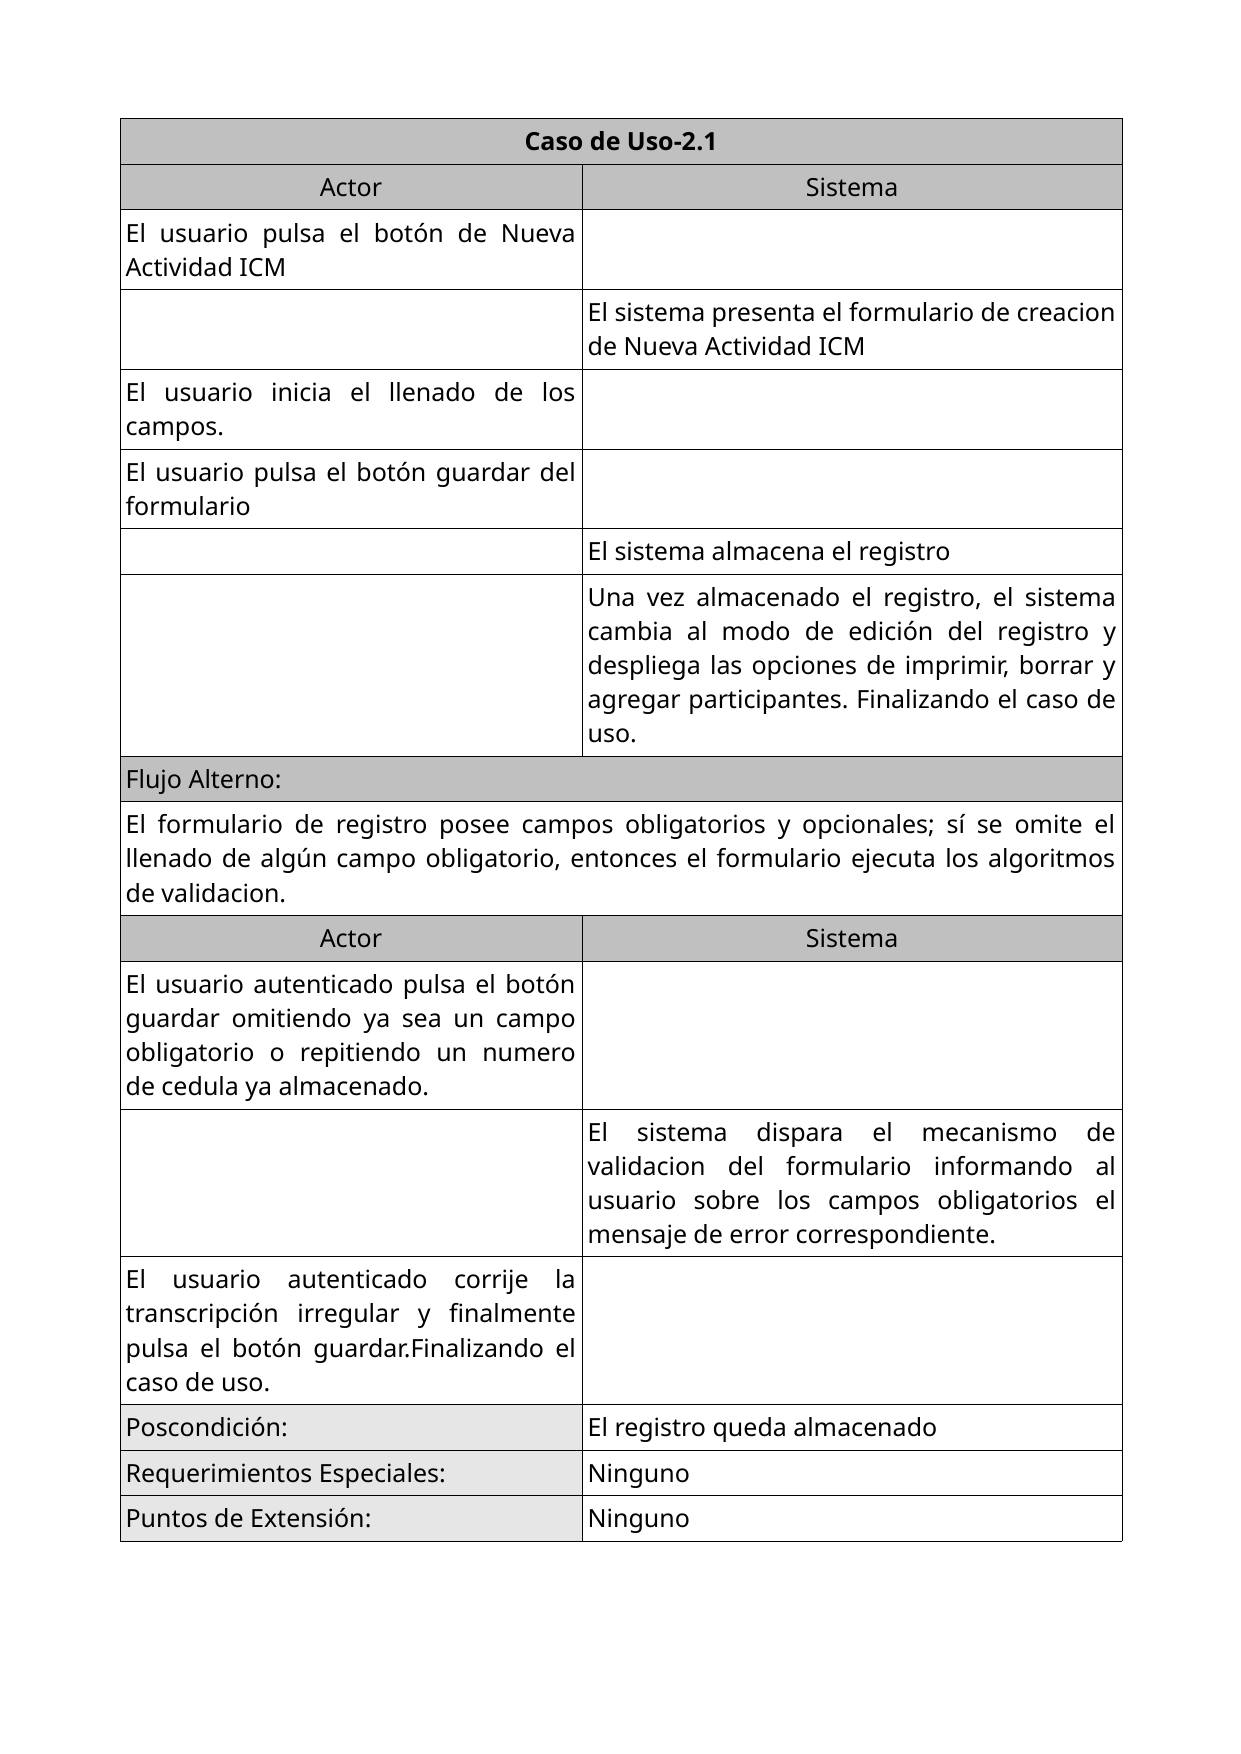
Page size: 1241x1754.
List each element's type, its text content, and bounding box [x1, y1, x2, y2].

table_header Caso de Uso-2.1 [121, 119, 1122, 164]
table_cell El usuario autenticado pulsa el botón guardar omitiendo ya sea un campo obligatorio o repitiendo un numero de cedula ya almacenado. [121, 962, 582, 1108]
table_cell Ninguno [583, 1496, 1122, 1541]
table_cell El sistema dispara el mecanismo de validacion del formulario informando al usuario sobre los campos obligatorios el mensaje de error correspondiente. [583, 1110, 1122, 1256]
table_cell Sistema [583, 165, 1122, 209]
table_cell Actor [121, 165, 582, 209]
table_cell El formulario de registro posee campos obligatorios y opcionales; sí se omite el llenado de algún campo obligatorio, entonces el formulario ejecuta los algoritmos de validacion. [121, 802, 1122, 915]
table_cell El sistema almacena el registro [583, 529, 1122, 574]
table_cell Una vez almacenado el registro, el sistema cambia al modo de edición del registro y despliega las opciones de imprimir, borrar y agregar participantes. Finalizando el caso de uso. [583, 575, 1122, 756]
table_cell [583, 1257, 1122, 1404]
table_cell Ninguno [583, 1451, 1122, 1495]
table_cell [121, 1110, 582, 1256]
table_cell [583, 370, 1122, 448]
table_cell El usuario inicia el llenado de los campos. [121, 370, 582, 448]
table_cell [583, 450, 1122, 528]
table_cell [121, 575, 582, 756]
table_cell [121, 529, 582, 574]
table_cell [583, 210, 1122, 289]
table_cell [583, 962, 1122, 1108]
table_cell Poscondición: [121, 1405, 582, 1450]
table_cell Actor [121, 916, 582, 961]
table_cell El usuario autenticado corrije la transcripción irregular y finalmente pulsa el botón guardar.Finalizando el caso de uso. [121, 1257, 582, 1404]
table_cell Puntos de Extensión: [121, 1496, 582, 1541]
table_cell Sistema [583, 916, 1122, 961]
table_cell El sistema presenta el formulario de creacion de Nueva Actividad ICM [583, 290, 1122, 369]
table_cell [121, 290, 582, 369]
table_cell El usuario pulsa el botón de Nueva Actividad ICM [121, 210, 582, 289]
table_cell Requerimientos Especiales: [121, 1451, 582, 1495]
table_cell El registro queda almacenado [583, 1405, 1122, 1450]
table_cell Flujo Alterno: [121, 757, 1122, 801]
table_cell El usuario pulsa el botón guardar del formulario [121, 450, 582, 528]
